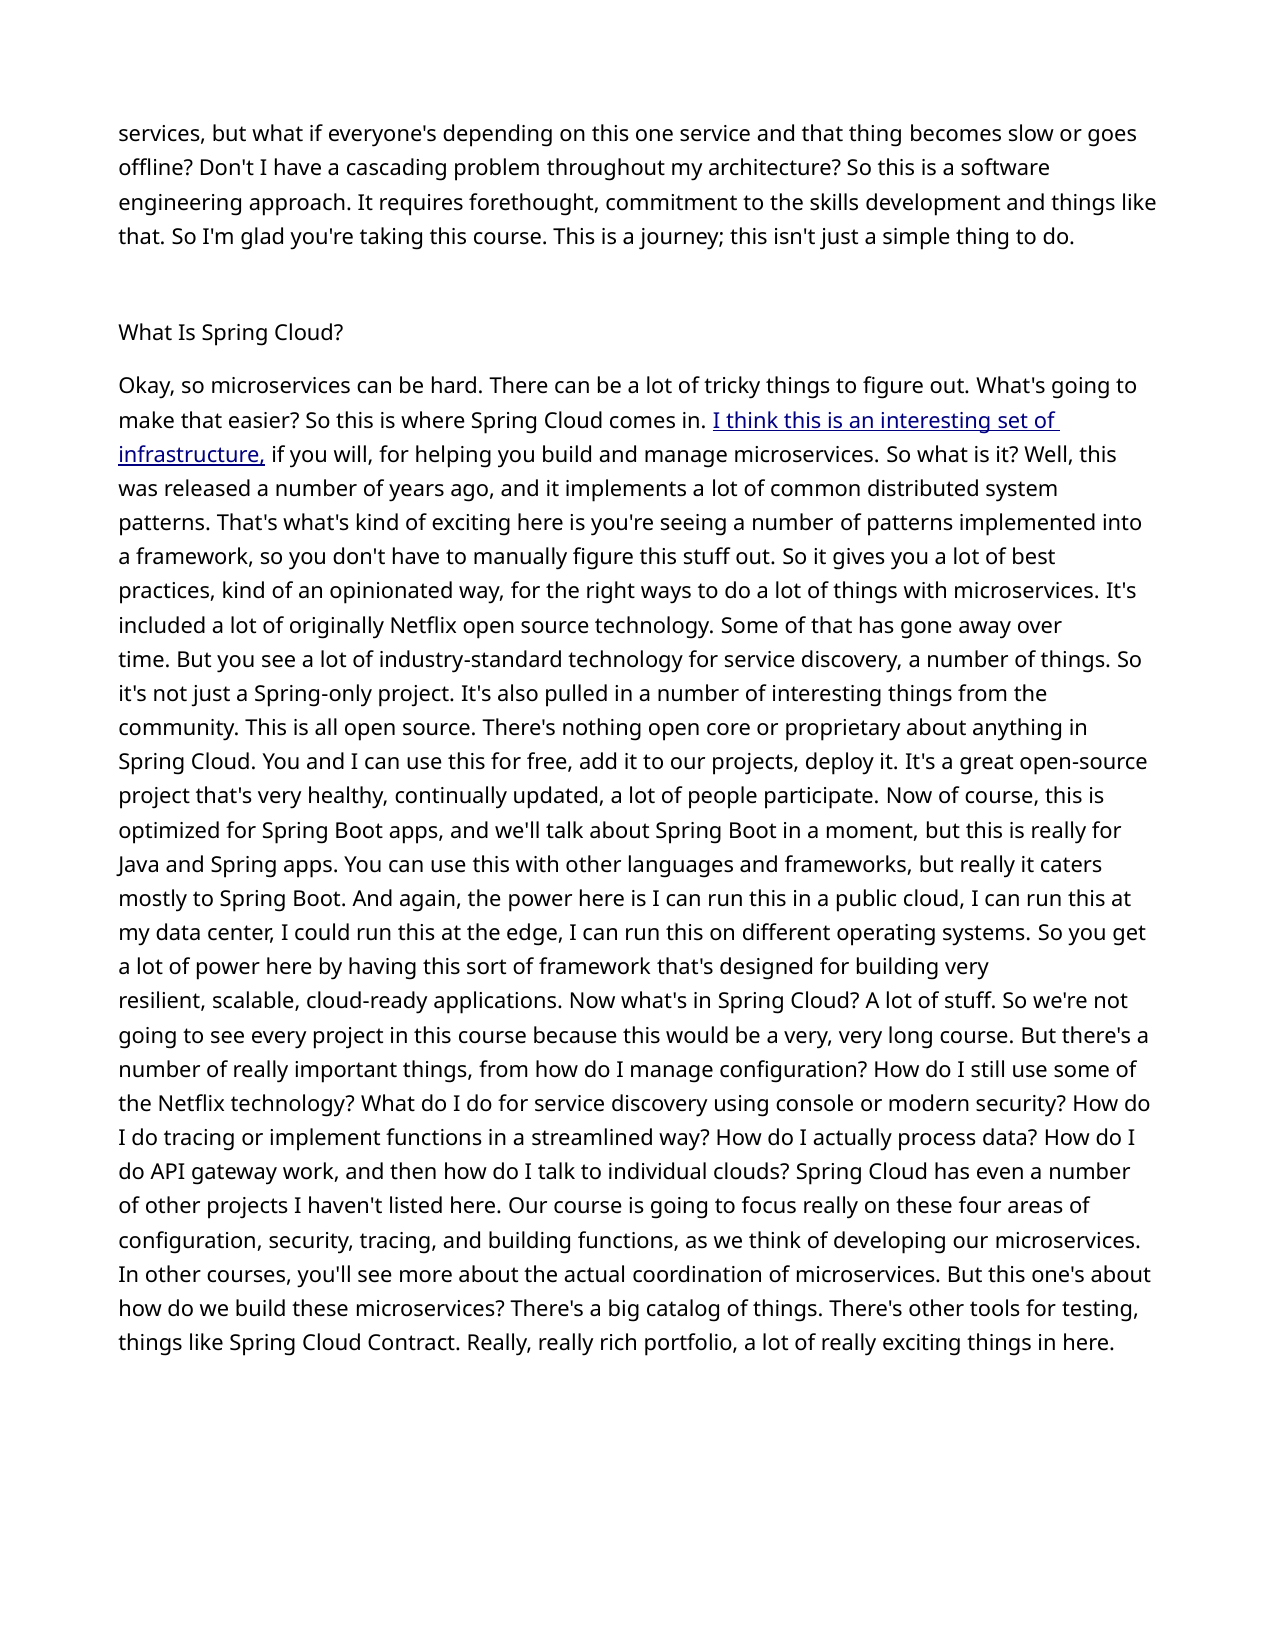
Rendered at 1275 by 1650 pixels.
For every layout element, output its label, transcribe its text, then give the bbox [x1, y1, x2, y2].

text Okay, so microservices can be hard. There can be a lot of tricky things to figure out. What's going to make that easier? So this is where Spring Cloud comes in. I think this is an interesting set of infrastructure, if you will, for helping you build and manage microservices. So what is it? Well, this was released a number of years ago, and it implements a lot of common distributed system patterns. That's what's kind of exciting here is you're seeing a number of patterns implemented into a framework, so you don't have to manually figure this stuff out. So it gives you a lot of best practices, kind of an opinionated way, for the right ways to do a lot of things with microservices. It's included a lot of originally Netflix open source technology. Some of that has gone away over time. But you see a lot of industry‑standard technology for service discovery, a number of things. So it's not just a Spring‑only project. It's also pulled in a number of interesting things from the community. This is all open source. There's nothing open core or proprietary about anything in Spring Cloud. You and I can use this for free, add it to our projects, deploy it. It's a great open‑source project that's very healthy, continually updated, a lot of people participate. Now of course, this is optimized for Spring Boot apps, and we'll talk about Spring Boot in a moment, but this is really for Java and Spring apps. You can use this with other languages and frameworks, but really it caters mostly to Spring Boot. And again, the power here is I can run this in a public cloud, I can run this at my data center, I could run this at the edge, I can run this on different operating systems. So you get a lot of power here by having this sort of framework that's designed for building very resilient, scalable, cloud‑ready applications. Now what's in Spring Cloud? A lot of stuff. So we're not going to see every project in this course because this would be a very, very long course. But there's a number of really important things, from how do I manage configuration? How do I still use some of the Netflix technology? What do I do for service discovery using console or modern security? How do I do tracing or implement functions in a streamlined way? How do I actually process data? How do I do API gateway work, and then how do I talk to individual clouds? Spring Cloud has even a number of other projects I haven't listed here. Our course is going to focus really on these four areas of configuration, security, tracing, and building functions, as we think of developing our microservices. In other courses, you'll see more about the actual coordination of microservices. But this one's about how do we build these microservices? There's a big catalog of things. There's other tools for testing, things like Spring Cloud Contract. Really, really rich portfolio, a lot of really exciting things in here. [118, 371, 1157, 1357]
subtitle What Is Spring Cloud? [118, 317, 1157, 347]
text services, but what if everyone's depending on this one service and that thing becomes slow or goes offline? Don't I have a cascading problem throughout my architecture? So this is a software engineering approach. It requires forethought, commitment to the skills development and things like that. So I'm glad you're taking this course. This is a journey; this isn't just a simple thing to do. [118, 118, 1157, 250]
